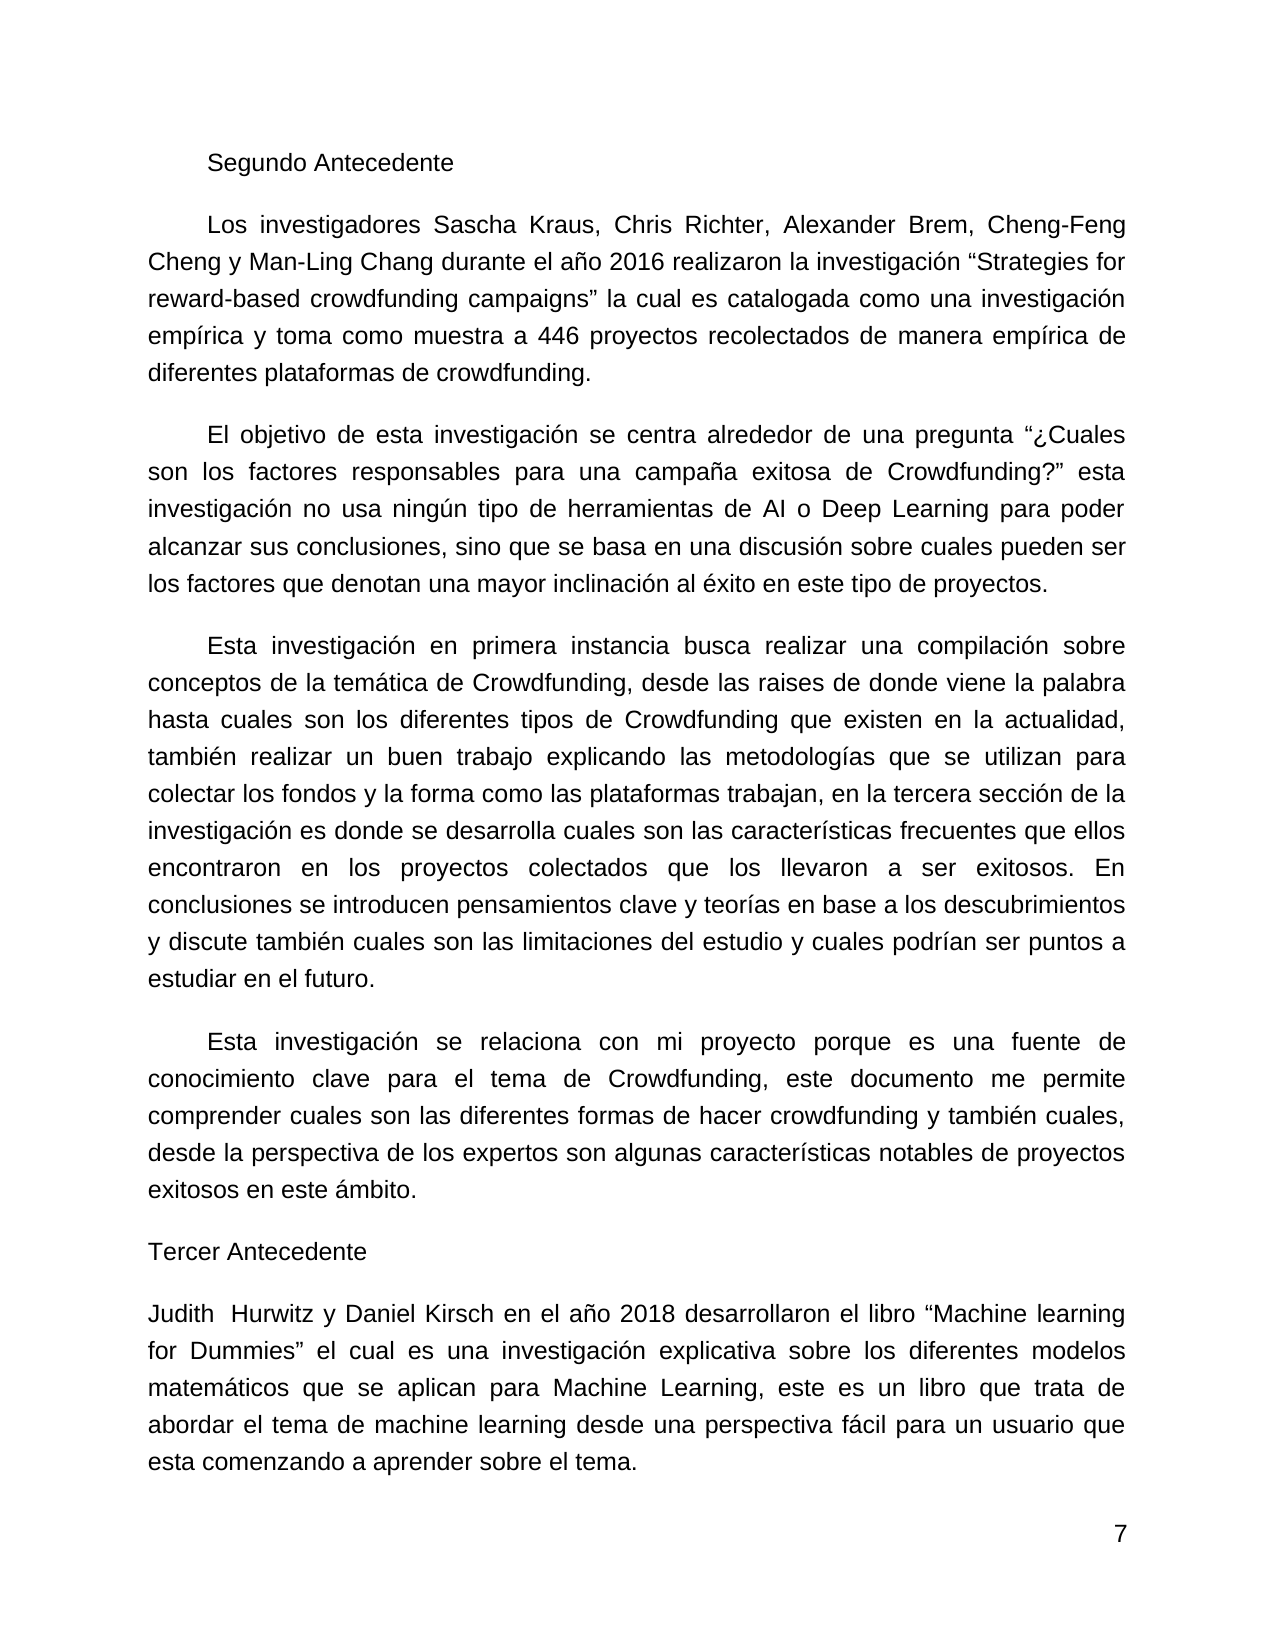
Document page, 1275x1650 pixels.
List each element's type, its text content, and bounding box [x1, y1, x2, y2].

text Esta investigación se relaciona con mi proyecto porque es una fuente de conocimiento clave para el tema de Crowdfunding, este documento me permite comprender cuales son las diferentes formas de hacer crowdfunding y también cuales, desde la perspectiva de los expertos son algunas características notables de proyectos exitosos en este ámbito. [148, 1026, 1127, 1203]
text Los investigadores Sascha Kraus, Chris Richter, Alexander Brem, Cheng-Feng Cheng y Man-Ling Chang durante el año 2016 realizaron la investigación “Strategies for reward-based crowdfunding campaigns” la cual es catalogada como una investigación empírica y toma como muestra a 446 proyectos recolectados de manera empírica de diferentes plataformas de crowdfunding. [148, 210, 1127, 387]
text Tercer Antecedente [148, 1237, 1127, 1266]
text Segundo Antecedente [148, 148, 1127, 176]
text El objetivo de esta investigación se centra alrededor de una pregunta “¿Cuales son los factores responsables para una campaña exitosa de Crowdfunding?” esta investigación no usa ningún tipo de herramientas de AI o Deep Learning para poder alcanzar sus conclusiones, sino que se basa en una discusión sobre cuales pueden ser los factores que denotan una mayor inclinación al éxito en este tipo de proyectos. [148, 420, 1127, 597]
text Judith Hurwitz y Daniel Kirsch en el año 2018 desarrollaron el libro “Machine learning for Dummies” el cual es una investigación explicativa sobre los diferentes modelos matemáticos que se aplican para Machine Learning, este es un libro que trata de abordar el tema de machine learning desde una perspectiva fácil para un usuario que esta comenzando a aprender sobre el tema. [148, 1299, 1127, 1476]
text Esta investigación en primera instancia busca realizar una compilación sobre conceptos de la temática de Crowdfunding, desde las raises de donde viene la palabra hasta cuales son los diferentes tipos de Crowdfunding que existen en la actualidad, también realizar un buen trabajo explicando las metodologías que se utilizan para colectar los fondos y la forma como las plataformas trabajan, en la tercera sección de la investigación es donde se desarrolla cuales son las características frecuentes que ellos encontraron en los proyectos colectados que los llevaron a ser exitosos. En conclusiones se introducen pensamientos clave y teorías en base a los descubrimientos y discute también cuales son las limitaciones del estudio y cuales podrían ser puntos a estudiar en el futuro. [148, 631, 1127, 993]
